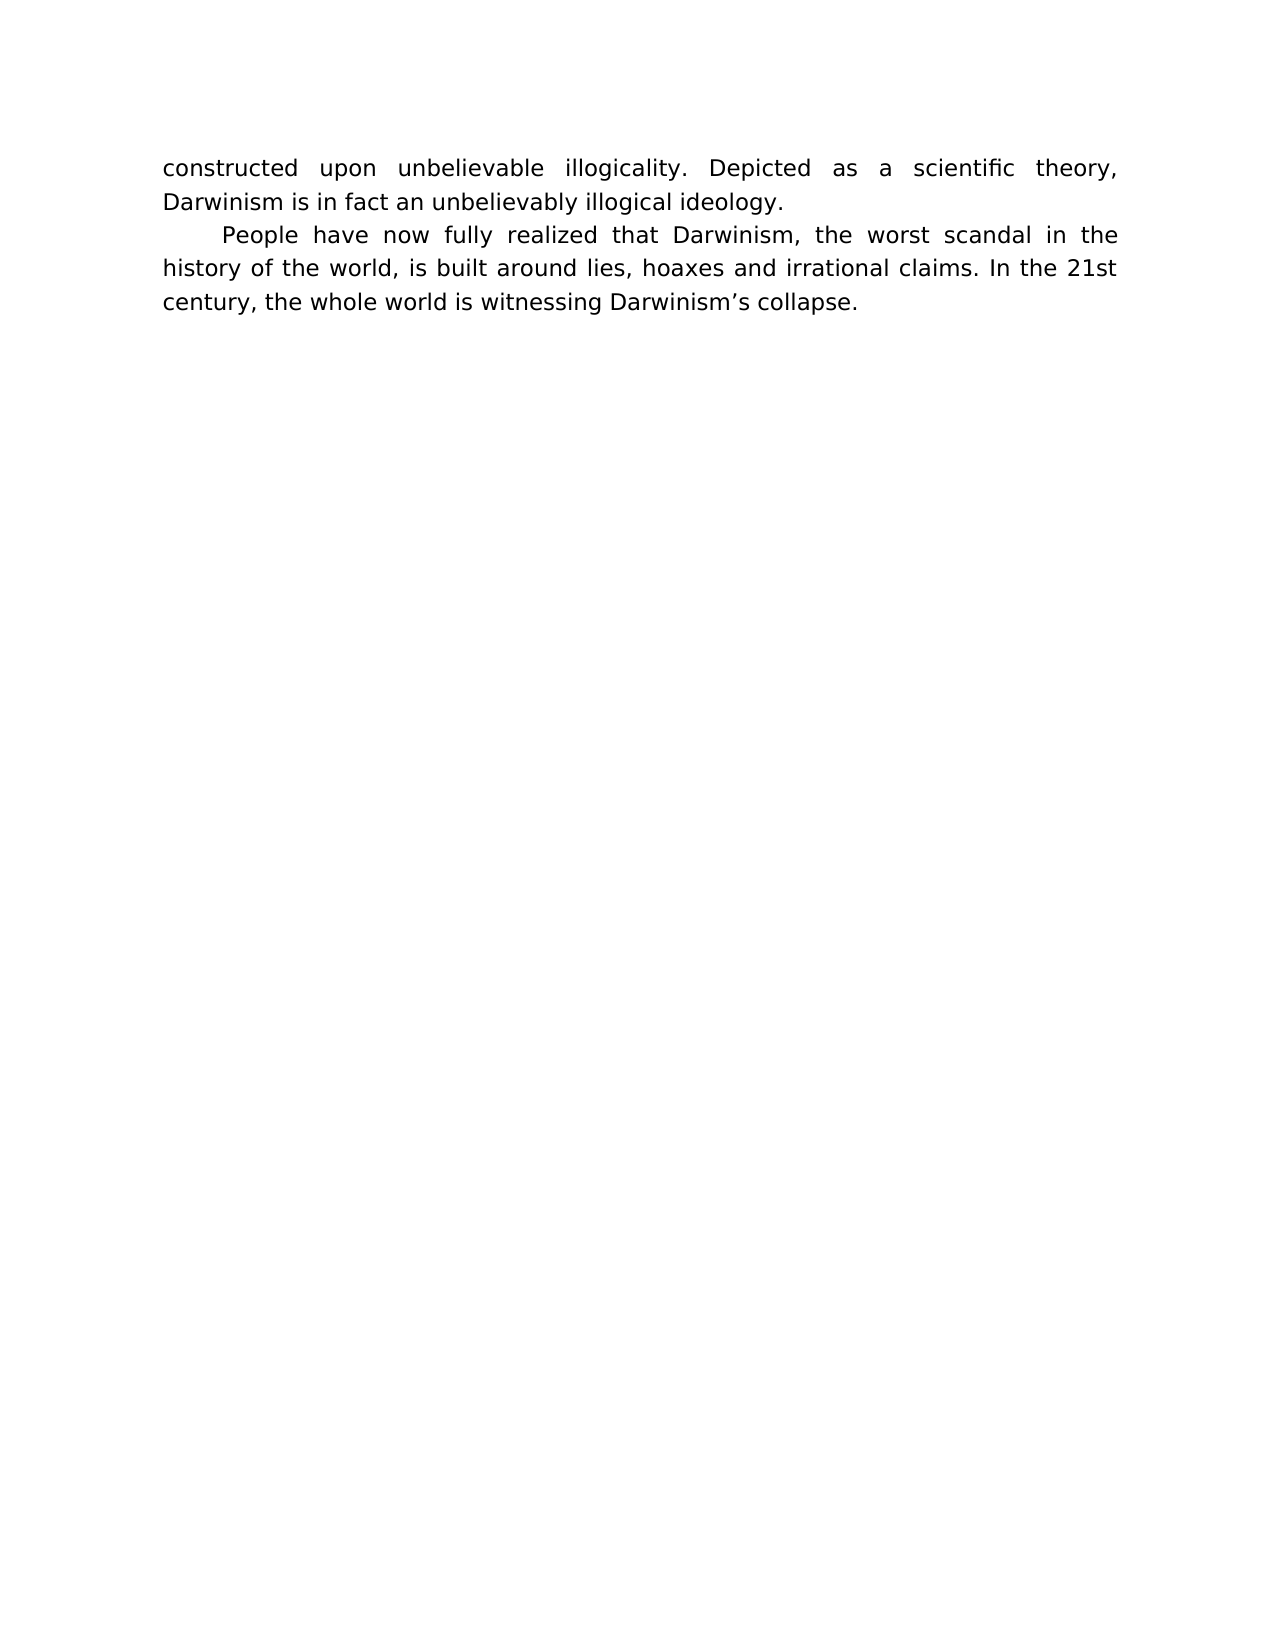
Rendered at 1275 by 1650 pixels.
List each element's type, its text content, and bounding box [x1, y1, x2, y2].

text constructed upon unbelievable illogicality. Depicted as a scientific theory, Darwinism is in fact an unbelievably illogical ideology. [162, 150, 1119, 217]
text People have now fully realized that Darwinism, the worst scandal in the history of the world, is built around lies, hoaxes and irrational claims. In the 21st century, the whole world is witnessing Darwinism’s collapse. [162, 217, 1119, 317]
